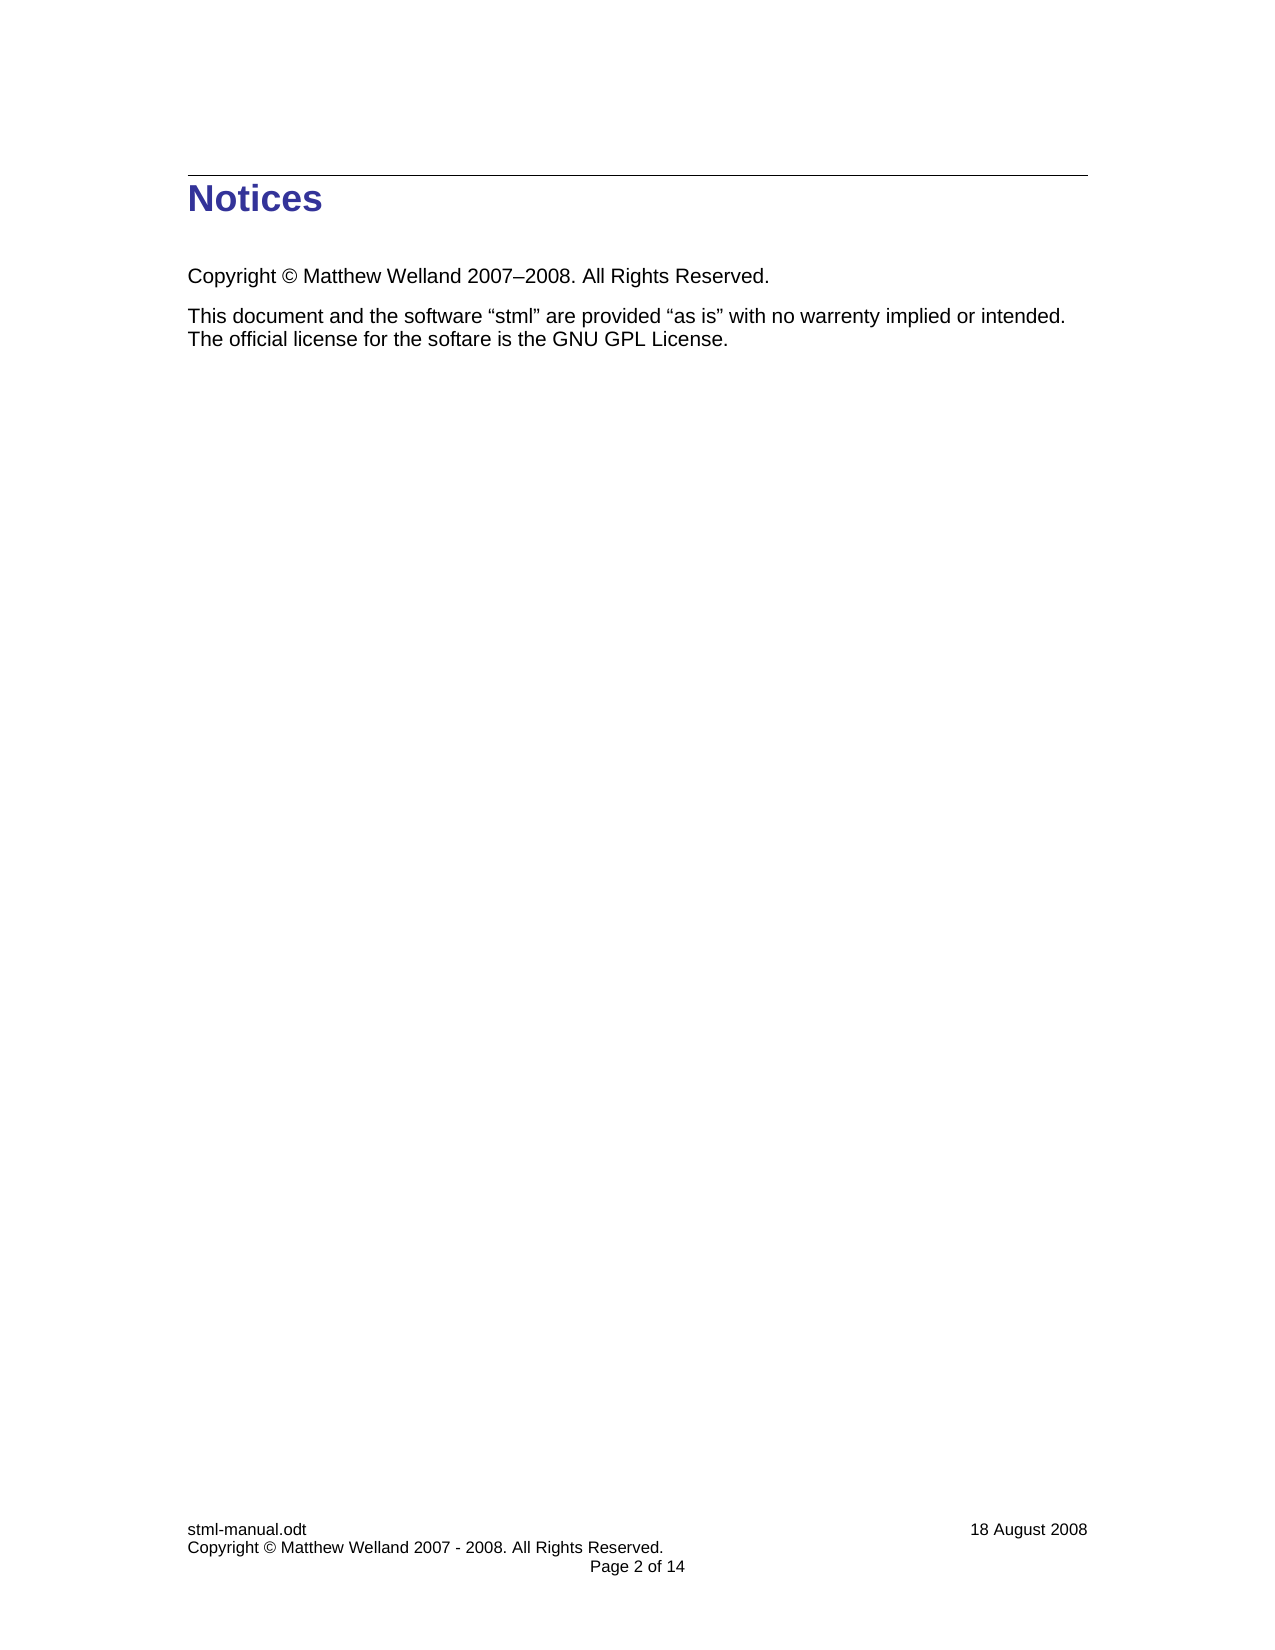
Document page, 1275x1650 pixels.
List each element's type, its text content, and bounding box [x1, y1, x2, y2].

text This document and the software “stml” are provided “as is” with no warrenty implied or intended. The official license for the softare is the GNU GPL License. [187, 305, 1088, 351]
subtitle Notices [187, 176, 1088, 219]
text Copyright © Matthew Welland 2007–2008. All Rights Reserved. [187, 265, 1088, 288]
